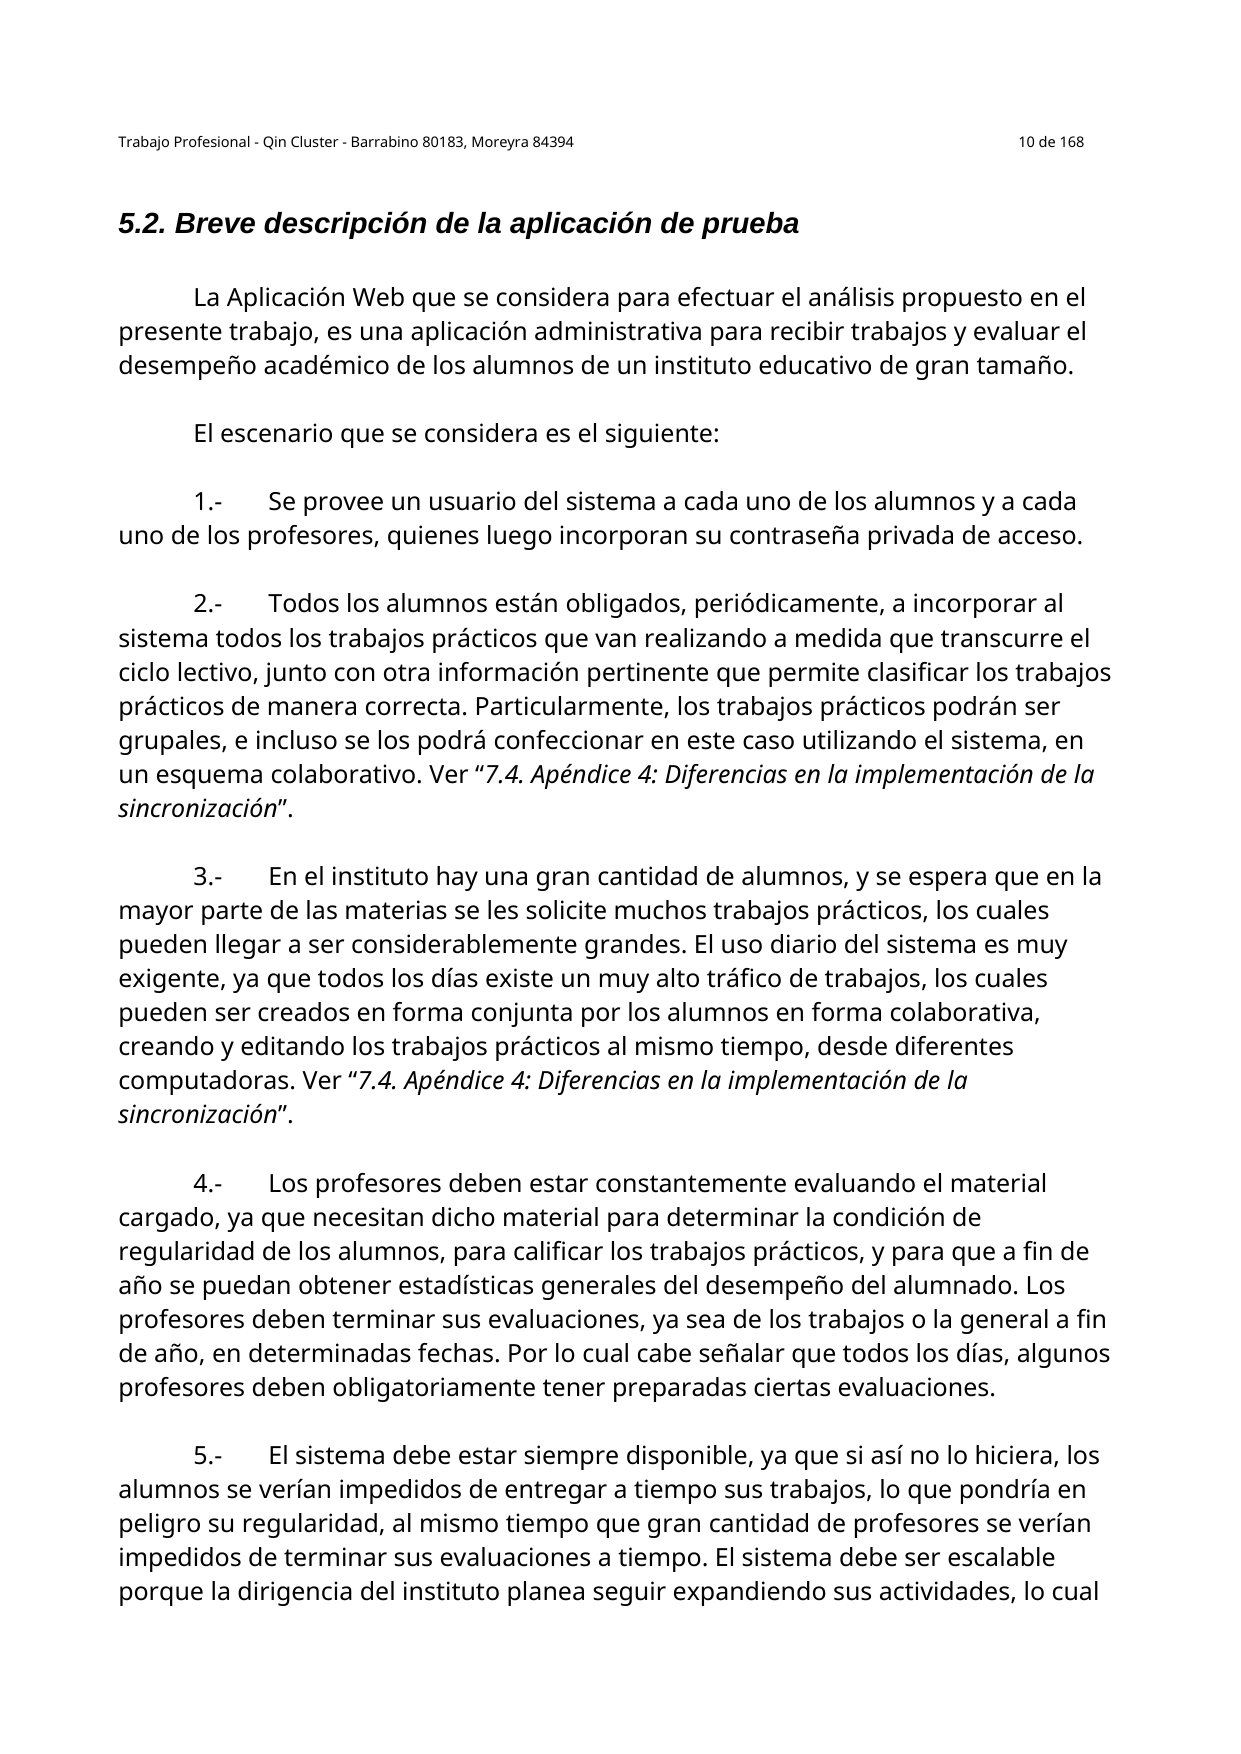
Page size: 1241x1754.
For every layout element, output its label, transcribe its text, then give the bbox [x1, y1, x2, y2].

text La Aplicación Web que se considera para efectuar el análisis propuesto en el presente trabajo, es una aplicación administrativa para recibir trabajos y evaluar el desempeño académico de los alumnos de un instituto educativo de gran tamaño. [118, 279, 1122, 382]
text 2.- Todos los alumnos están obligados, periódicamente, a incorporar al sistema todos los trabajos prácticos que van realizando a medida que transcurre el ciclo lectivo, junto con otra información pertinente que permite clasificar los trabajos prácticos de manera correcta. Particularmente, los trabajos prácticos podrán ser grupales, e incluso se los podrá confeccionar en este caso utilizando el sistema, en un esquema colaborativo. Ver “7.4. Apéndice 4: Diferencias en la implementación de la sincronización”. [118, 586, 1122, 824]
subtitle 5.2. Breve descripción de la aplicación de prueba [118, 207, 1122, 239]
text 4.- Los profesores deben estar constantemente evaluando el material cargado, ya que necesitan dicho material para determinar la condición de regularidad de los alumnos, para calificar los trabajos prácticos, y para que a fin de año se puedan obtener estadísticas generales del desempeño del alumnado. Los profesores deben terminar sus evaluaciones, ya sea de los trabajos o la general a fin de año, en determinadas fechas. Por lo cual cabe señalar que todos los días, algunos profesores deben obligatoriamente tener preparadas ciertas evaluaciones. [118, 1165, 1122, 1404]
text 5.- El sistema debe estar siempre disponible, ya que si así no lo hiciera, los alumnos se verían impedidos de entregar a tiempo sus trabajos, lo que pondría en peligro su regularidad, al mismo tiempo que gran cantidad de profesores se verían impedidos de terminar sus evaluaciones a tiempo. El sistema debe ser escalable porque la dirigencia del instituto planea seguir expandiendo sus actividades, lo cual [118, 1438, 1122, 1608]
text El escenario que se considera es el siguiente: [118, 416, 1122, 450]
text 3.- En el instituto hay una gran cantidad de alumnos, y se espera que en la mayor parte de las materias se les solicite muchos trabajos prácticos, los cuales pueden llegar a ser considerablemente grandes. El uso diario del sistema es muy exigente, ya que todos los días existe un muy alto tráfico de trabajos, los cuales pueden ser creados en forma conjunta por los alumnos en forma colaborativa, creando y editando los trabajos prácticos al mismo tiempo, desde diferentes computadoras. Ver “7.4. Apéndice 4: Diferencias en la implementación de la sincronización”. [118, 859, 1122, 1131]
text 1.- Se provee un usuario del sistema a cada uno de los alumnos y a cada uno de los profesores, quienes luego incorporan su contraseña privada de acceso. [118, 484, 1122, 552]
